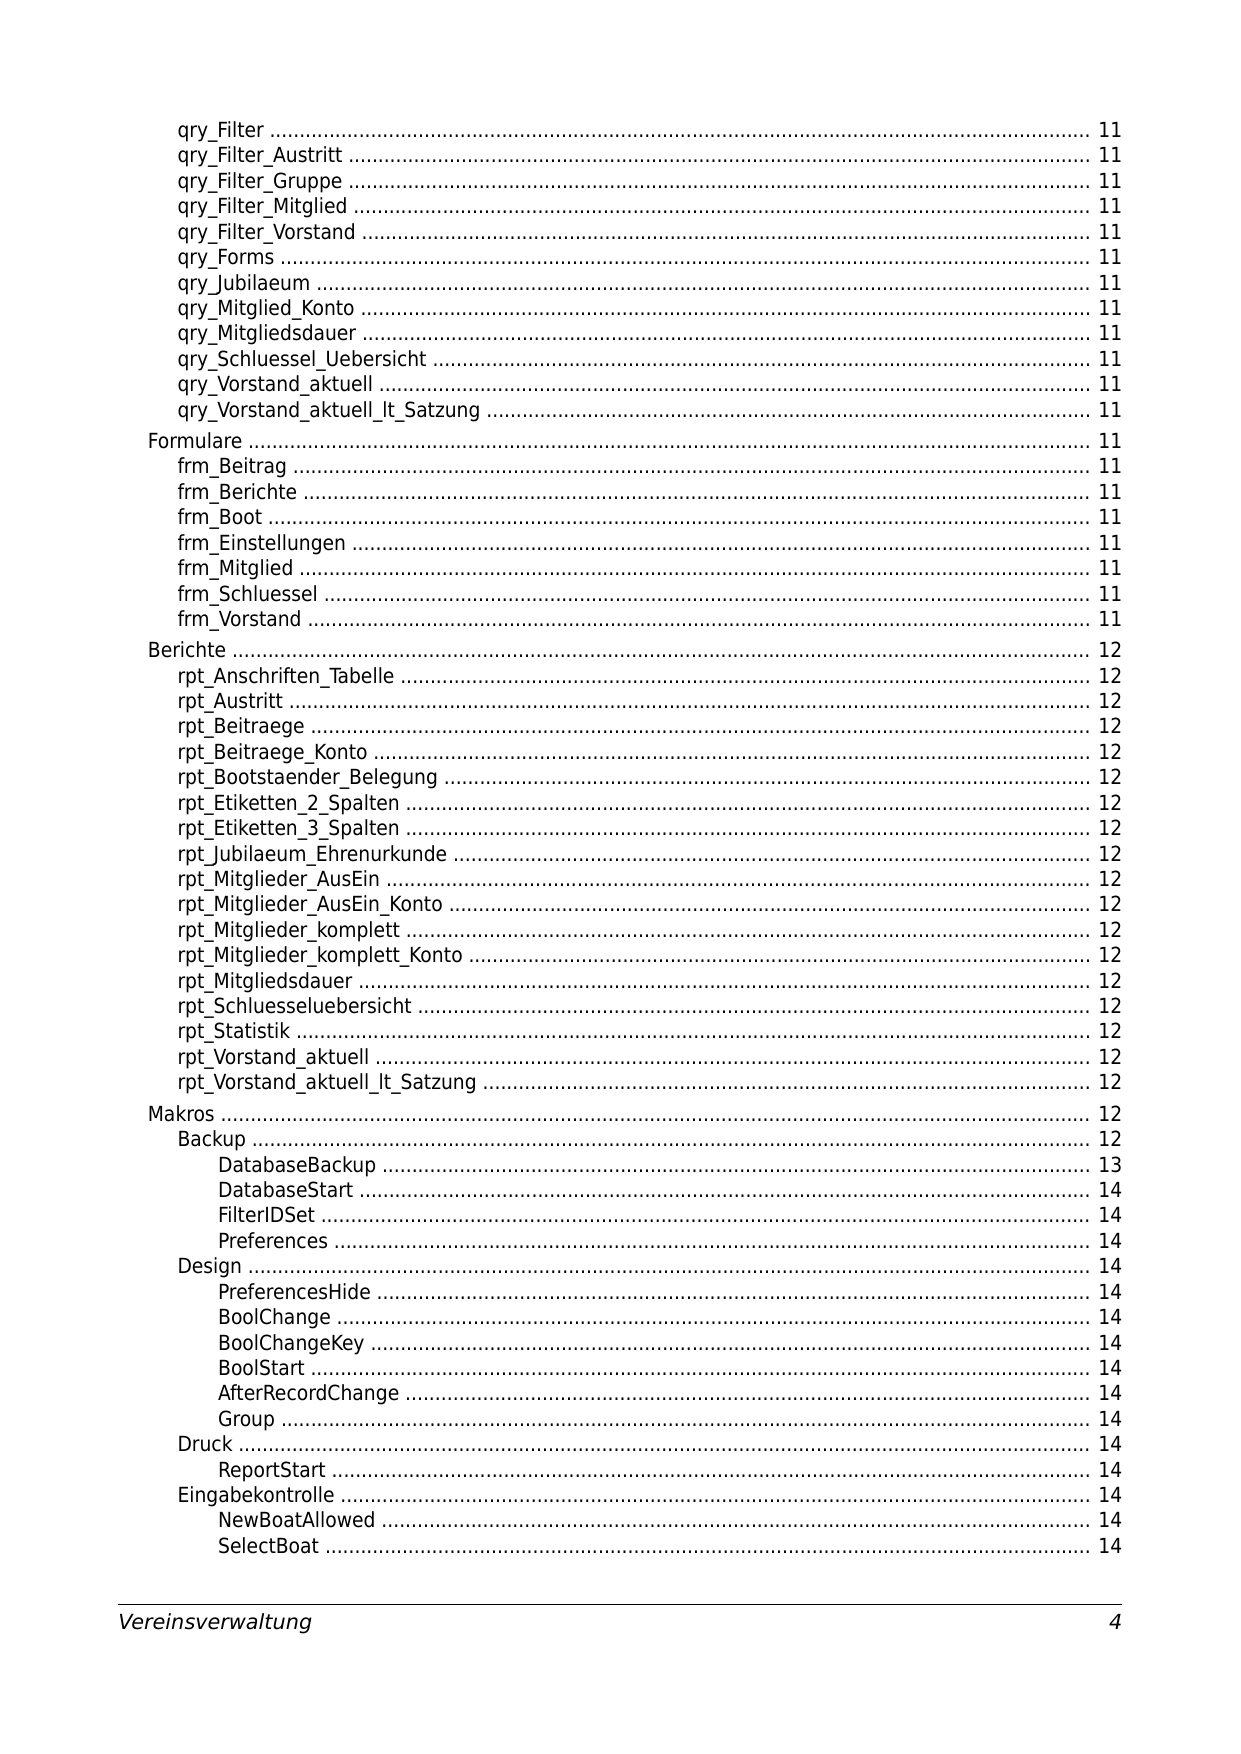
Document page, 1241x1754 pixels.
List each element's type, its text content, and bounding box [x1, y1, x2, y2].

text Formulare 11 [148, 429, 1122, 453]
text Backup 12 [177, 1127, 1122, 1151]
text rpt_Bootstaender_Belegung 12 [177, 765, 1122, 790]
text frm_Mitglied 11 [177, 556, 1122, 580]
text BoolChange 14 [218, 1305, 1122, 1329]
text rpt_Statistik 12 [177, 1019, 1122, 1044]
text Makros 12 [148, 1102, 1122, 1126]
text Preferences 14 [218, 1229, 1122, 1253]
text qry_Forms 11 [177, 245, 1122, 269]
text DatabaseStart 14 [218, 1178, 1122, 1202]
text rpt_Jubilaeum_Ehrenurkunde 12 [177, 842, 1122, 866]
text Berichte 12 [148, 638, 1122, 663]
text qry_Mitgliedsdauer 11 [177, 321, 1122, 346]
text frm_Berichte 11 [177, 480, 1122, 504]
text DatabaseBackup 13 [218, 1153, 1122, 1177]
text qry_Jubilaeum 11 [177, 271, 1122, 295]
text BoolStart 14 [218, 1356, 1122, 1380]
text FilterIDSet 14 [218, 1203, 1122, 1228]
text frm_Schluessel 11 [177, 582, 1122, 606]
text ReportStart 14 [218, 1458, 1122, 1482]
text frm_Beitrag 11 [177, 454, 1122, 479]
text Druck 14 [177, 1432, 1122, 1456]
text rpt_Mitglieder_komplett_Konto 12 [177, 943, 1122, 968]
text frm_Einstellungen 11 [177, 531, 1122, 555]
text rpt_Etiketten_3_Spalten 12 [177, 816, 1122, 841]
text Eingabekontrolle 14 [177, 1483, 1122, 1507]
text rpt_Mitgliedsdauer 12 [177, 969, 1122, 993]
text rpt_Vorstand_aktuell_lt_Satzung 12 [177, 1070, 1122, 1095]
text PreferencesHide 14 [218, 1280, 1122, 1304]
text frm_Boot 11 [177, 505, 1122, 529]
text Design 14 [177, 1254, 1122, 1278]
text qry_Vorstand_aktuell 11 [177, 372, 1122, 397]
text rpt_Mitglieder_AusEin 12 [177, 867, 1122, 891]
text rpt_Anschriften_Tabelle 12 [177, 664, 1122, 688]
text qry_Filter_Mitglied 11 [177, 194, 1122, 219]
text frm_Vorstand 11 [177, 607, 1122, 631]
text Group 14 [218, 1407, 1122, 1431]
text qry_Schluessel_Uebersicht 11 [177, 347, 1122, 371]
text rpt_Beitraege 12 [177, 714, 1122, 739]
text rpt_Schluesseluebersicht 12 [177, 994, 1122, 1018]
text BoolChangeKey 14 [218, 1331, 1122, 1355]
text rpt_Etiketten_2_Spalten 12 [177, 791, 1122, 815]
text SelectBoat 14 [218, 1534, 1122, 1558]
text NewBoatAllowed 14 [218, 1508, 1122, 1533]
text rpt_Mitglieder_komplett 12 [177, 918, 1122, 942]
text rpt_Mitglieder_AusEin_Konto 12 [177, 892, 1122, 917]
text qry_Filter_Austritt 11 [177, 143, 1122, 168]
text rpt_Austritt 12 [177, 689, 1122, 713]
text qry_Filter 11 [177, 118, 1122, 142]
text qry_Filter_Vorstand 11 [177, 220, 1122, 244]
text rpt_Beitraege_Konto 12 [177, 740, 1122, 764]
text AfterRecordChange 14 [218, 1381, 1122, 1406]
text qry_Vorstand_aktuell_lt_Satzung 11 [177, 398, 1122, 422]
text qry_Filter_Gruppe 11 [177, 169, 1122, 193]
text qry_Mitglied_Konto 11 [177, 296, 1122, 320]
text rpt_Vorstand_aktuell 12 [177, 1045, 1122, 1069]
